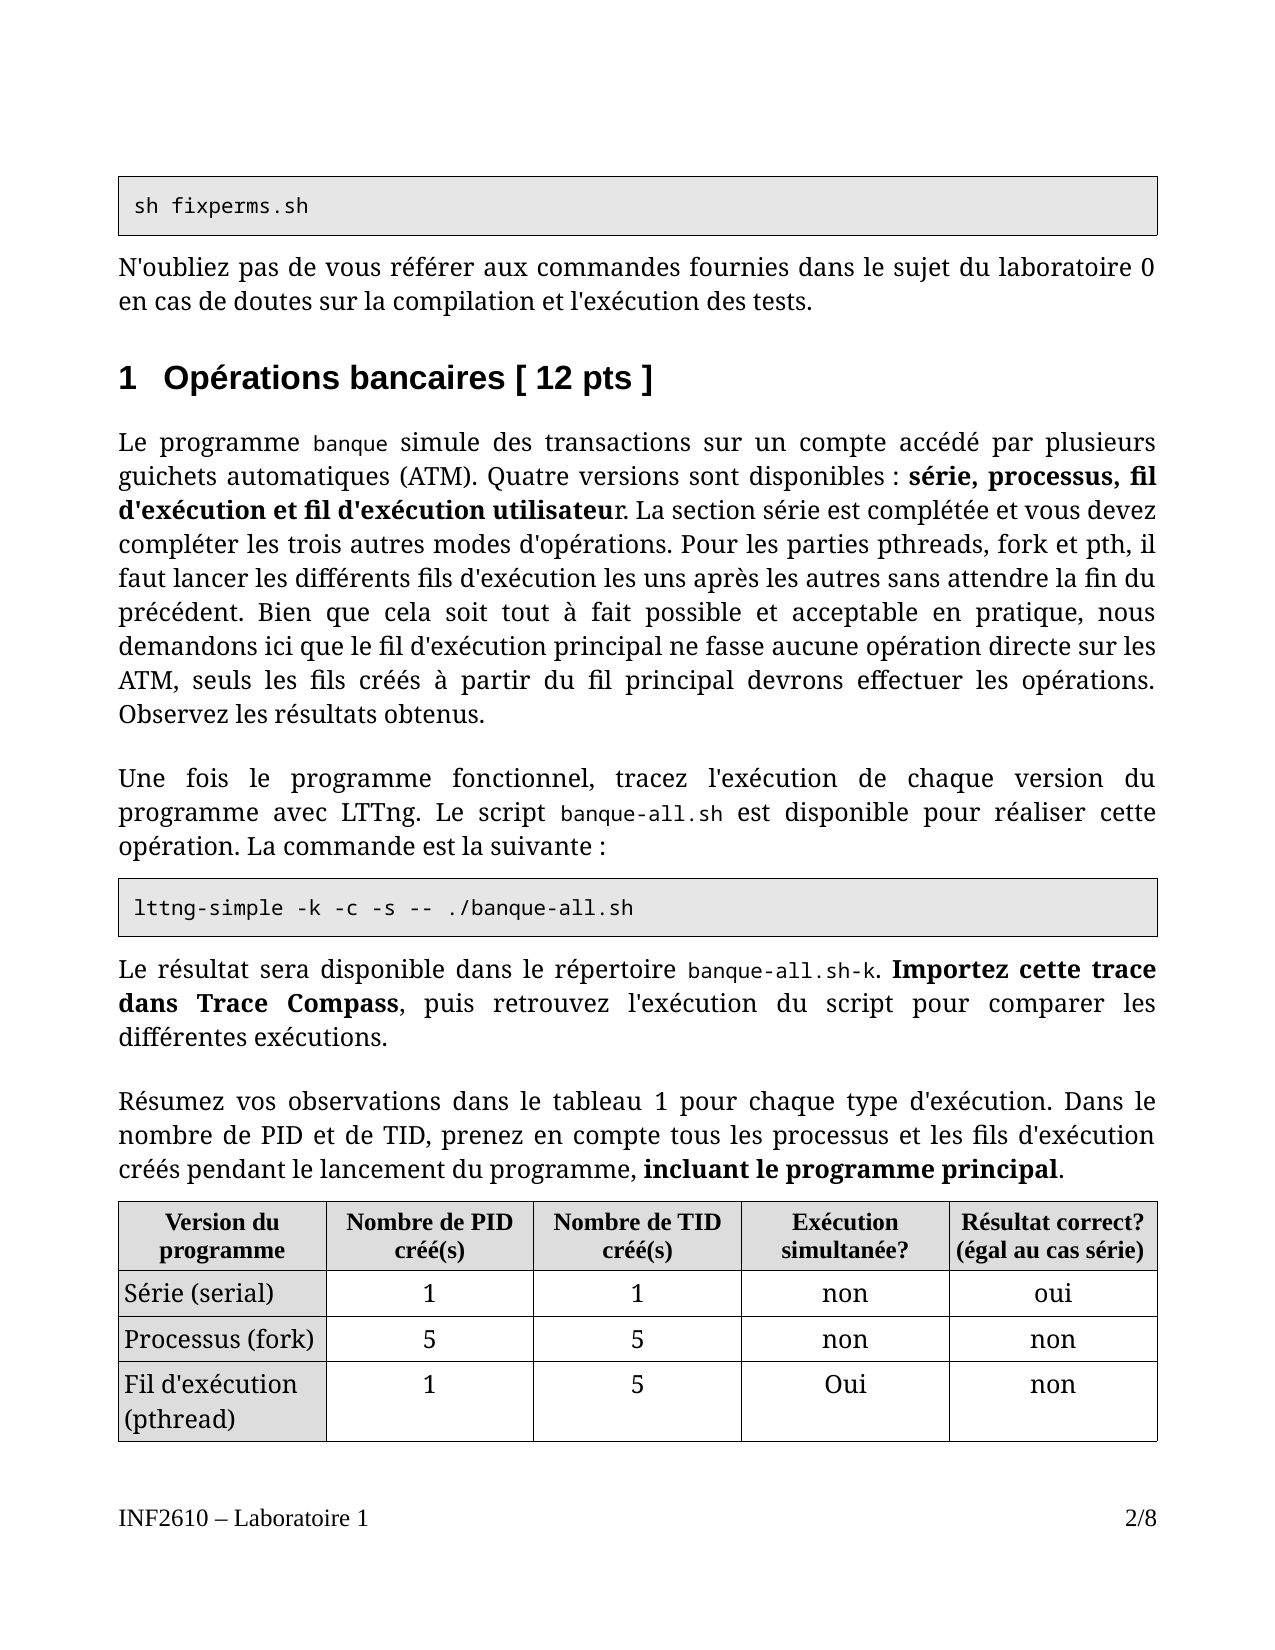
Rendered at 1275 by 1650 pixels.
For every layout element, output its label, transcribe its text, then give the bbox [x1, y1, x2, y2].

table_header Résultat correct? (égal au cas série) [950, 1202, 1157, 1270]
table_cell 1 [327, 1271, 533, 1316]
subtitle Opérations bancaires [ 12 pts ] [118, 358, 1157, 397]
table_cell 5 [534, 1317, 741, 1361]
table_cell Oui [742, 1362, 949, 1441]
table_cell non [742, 1317, 949, 1361]
text Le résultat sera disponible dans le répertoire banque-all.sh-k. Importez cette trace dans Trace Compass, puis retrouvez l'exécution du script pour comparer les différentes exécutions. [118, 952, 1157, 1054]
table_cell oui [950, 1271, 1157, 1316]
table_cell Processus (fork) [119, 1317, 326, 1361]
table_cell Série (serial) [119, 1271, 326, 1316]
text Une fois le programme fonctionnel, tracez l'exécution de chaque version du programme avec LTTng. Le script banque-all.sh est disponible pour réaliser cette opération. La commande est la suivante : [118, 761, 1157, 863]
table_cell non [950, 1362, 1157, 1441]
table_cell non [950, 1317, 1157, 1361]
table_header Nombre de PID créé(s) [327, 1202, 533, 1270]
text sh fixperms.sh [119, 177, 1157, 235]
table_cell non [742, 1271, 949, 1316]
text Résumez vos observations dans le tableau 1 pour chaque type d'exécution. Dans le nombre de PID et de TID, prenez en compte tous les processus et les fils d'exécution créés pendant le lancement du programme, incluant le programme principal. [118, 1084, 1157, 1186]
text N'oubliez pas de vous référer aux commandes fournies dans le sujet du laboratoire 0 en cas de doutes sur la compilation et l'exécution des tests. [118, 250, 1157, 318]
table_cell Fil d'exécution (pthread) [119, 1362, 326, 1441]
text Le programme banque simule des transactions sur un compte accédé par plusieurs guichets automatiques (ATM). Quatre versions sont disponibles : série, processus, fil d'exécution et fil d'exécution utilisateur. La section série est complétée et vous devez compléter les trois autres modes d'opérations. Pour les parties pthreads, fork et pth, il faut lancer les différents fils d'exécution les uns après les autres sans attendre la fin du précédent. Bien que cela soit tout à fait possible et acceptable en pratique, nous demandons ici que le fil d'exécution principal ne fasse aucune opération directe sur les ATM, seuls les fils créés à partir du fil principal devrons effectuer les opérations. Observez les résultats obtenus. [118, 424, 1157, 731]
table_cell 5 [327, 1317, 533, 1361]
table_header Version du programme [119, 1202, 326, 1270]
table_cell 1 [327, 1362, 533, 1441]
table_header Exécution simultanée? [742, 1202, 949, 1270]
table_cell 5 [534, 1362, 741, 1441]
text lttng-simple -k -c -s -- ./banque-all.sh [119, 879, 1157, 936]
table_header Nombre de TID créé(s) [534, 1202, 741, 1270]
table_cell 1 [534, 1271, 741, 1316]
